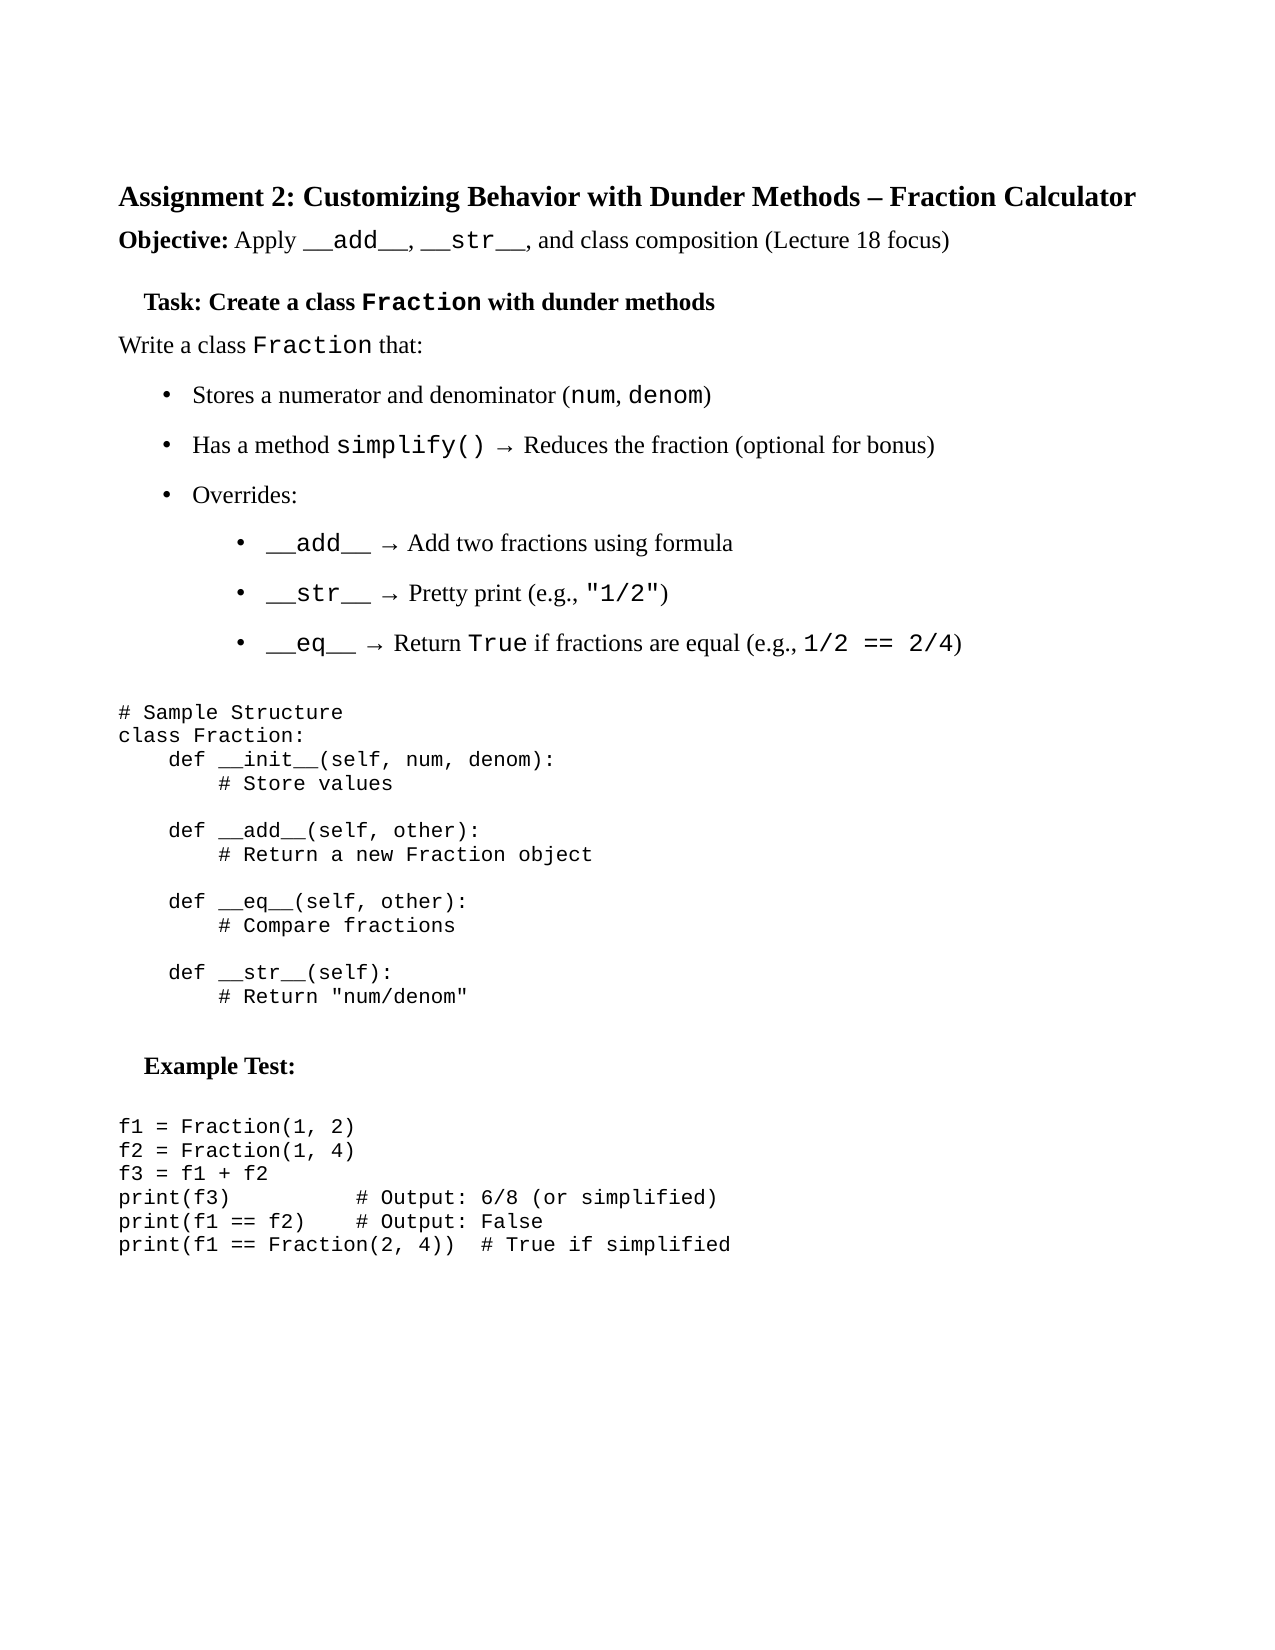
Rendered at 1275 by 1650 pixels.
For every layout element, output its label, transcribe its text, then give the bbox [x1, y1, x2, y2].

text # Return "num/denom" [118, 986, 1157, 1009]
text Objective: Apply __add__, __str__, and class composition (Lecture 18 focus) [118, 225, 1157, 256]
text def __init__(self, num, denom): [118, 749, 1157, 773]
list __str__ → Pretty print (e.g., "1/2") [236, 578, 1157, 609]
list Stores a numerator and denominator (num, denom) [162, 381, 1157, 411]
text class Fraction: [118, 726, 1157, 749]
text # Sample Structure [118, 702, 1157, 726]
text # Store values [118, 773, 1157, 796]
text f2 = Fraction(1, 4) [118, 1140, 1157, 1163]
subtitle Assignment 2: Customizing Behavior with Dunder Methods – Fraction Calculator [118, 179, 1157, 212]
list Overrides: [162, 481, 1157, 509]
text print(f1 == f2) # Output: False [118, 1211, 1157, 1234]
text f1 = Fraction(1, 2) [118, 1116, 1157, 1140]
subtitle 📗 Task: Create a class Fraction with dunder methods [118, 287, 1157, 318]
text def __add__(self, other): [118, 820, 1157, 844]
text f3 = f1 + f2 [118, 1163, 1157, 1187]
text print(f3) # Output: 6/8 (or simplified) [118, 1187, 1157, 1211]
text # Return a new Fraction object [118, 844, 1157, 867]
list Has a method simplify() → Reduces the fraction (optional for bonus) [162, 431, 1157, 461]
list __eq__ → Return True if fractions are equal (e.g., 1/2 == 2/4) [236, 628, 1157, 659]
text Write a class Fraction that: [118, 331, 1157, 361]
list __add__ → Add two fractions using formula [236, 528, 1157, 559]
text def __eq__(self, other): [118, 891, 1157, 915]
text # Compare fractions [118, 915, 1157, 938]
subtitle ✅ Example Test: [118, 1051, 1157, 1080]
text print(f1 == Fraction(2, 4)) # True if simplified [118, 1234, 1157, 1258]
text def __str__(self): [118, 962, 1157, 986]
